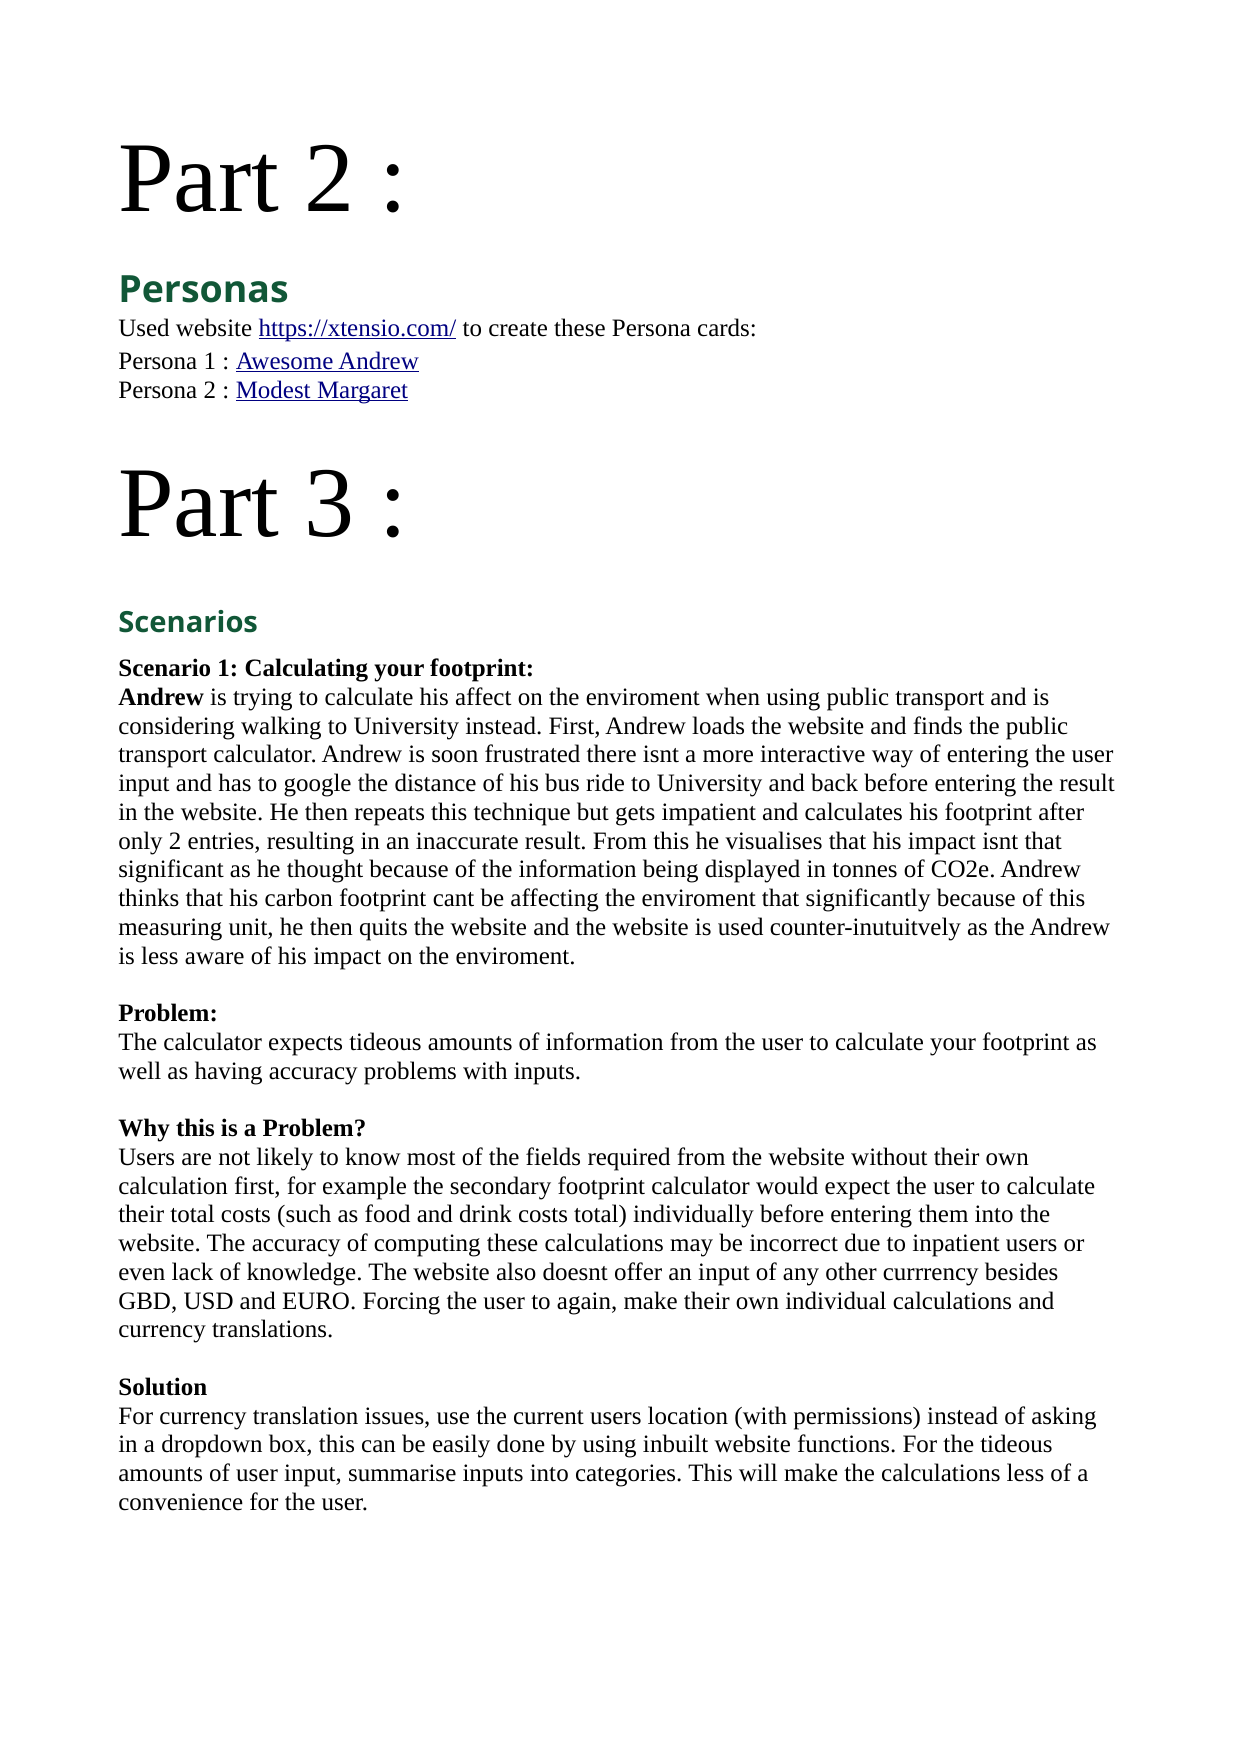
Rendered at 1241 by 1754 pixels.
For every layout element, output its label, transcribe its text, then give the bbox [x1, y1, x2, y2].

subtitle Personas [118, 262, 1122, 313]
text Solution [118, 1372, 1122, 1401]
text Problem: [118, 998, 1122, 1027]
text Persona 1 : Awesome Andrew [118, 346, 1122, 375]
text Used website https://xtensio.com/ to create these Persona cards: [118, 313, 1122, 342]
subtitle Scenarios [118, 601, 1122, 641]
text For currency translation issues, use the current users location (with permissions) instead of asking in a dropdown box, this can be easily done by using inbuilt website functions. For the tideous amounts of user input, summarise inputs into categories. This will make the calculations less of a convenience for the user. [118, 1401, 1122, 1516]
text Users are not likely to know most of the fields required from the website without their own calculation first, for example the secondary footprint calculator would expect the user to calculate their total costs (such as food and drink costs total) individually before entering them into the website. The accuracy of computing these calculations may be incorrect due to inpatient users or even lack of knowledge. The website also doesnt offer an input of any other currrency besides GBD, USD and EURO. Forcing the user to again, make their own individual calculations and currency translations. [118, 1142, 1122, 1343]
text Why this is a Problem? [118, 1113, 1122, 1142]
text Andrew is trying to calculate his affect on the enviroment when using public transport and is considering walking to University instead. First, Andrew loads the website and finds the public transport calculator. Andrew is soon frustrated there isnt a more interactive way of entering the user input and has to google the distance of his bus ride to University and back before entering the result in the website. He then repeats this technique but gets impatient and calculates his footprint after only 2 entries, resulting in an inaccurate result. From this he visualises that his impact isnt that significant as he thought because of the information being displayed in tonnes of CO2e. Andrew thinks that his carbon footprint cant be affecting the enviroment that significantly because of this measuring unit, he then quits the website and the website is used counter-inutuitvely as the Andrew is less aware of his impact on the enviroment. [118, 682, 1122, 969]
text Part 2 : [118, 118, 1122, 233]
text The calculator expects tideous amounts of information from the user to calculate your footprint as well as having accuracy problems with inputs. [118, 1027, 1122, 1084]
text Scenario 1: Calculating your footprint: [118, 653, 1122, 682]
text Persona 2 : Modest Margaret [118, 375, 1122, 403]
text Part 3 : [118, 443, 1122, 558]
